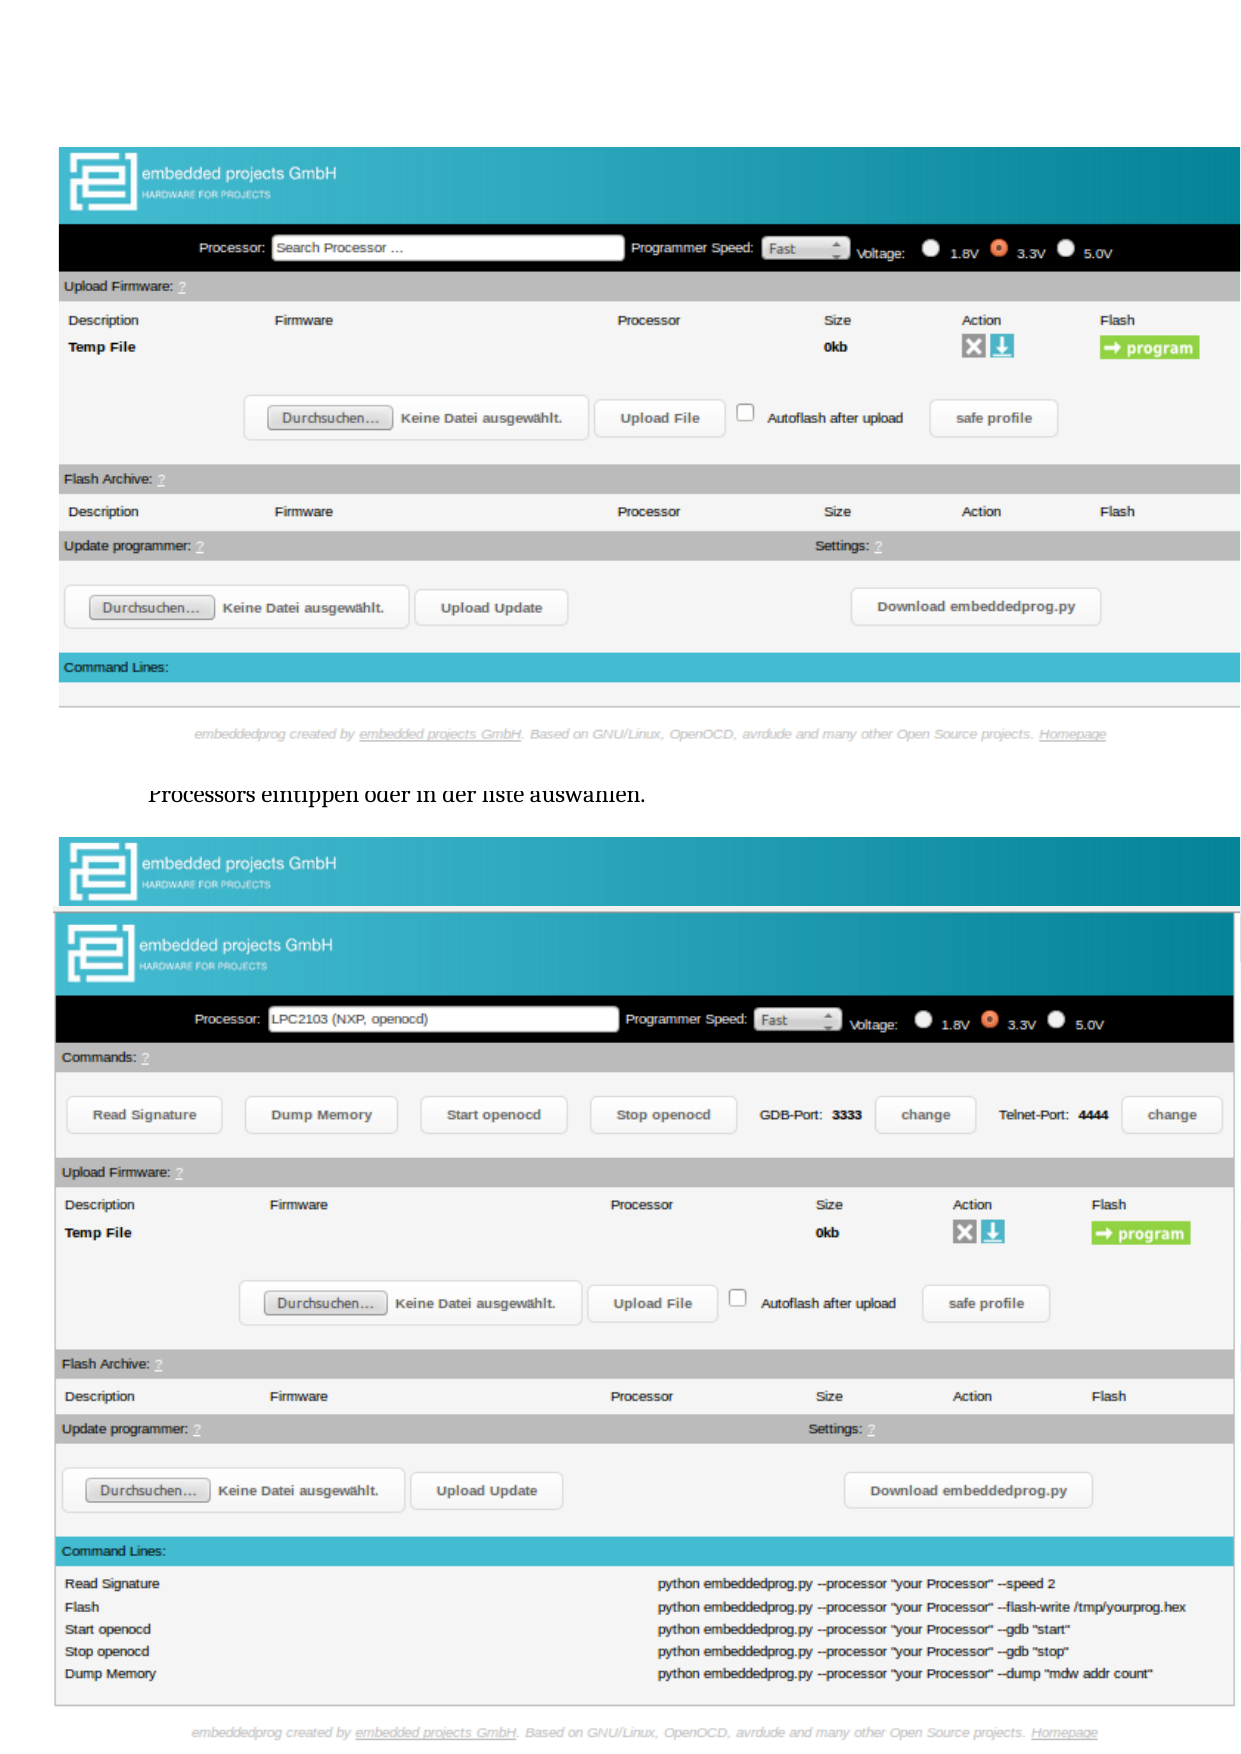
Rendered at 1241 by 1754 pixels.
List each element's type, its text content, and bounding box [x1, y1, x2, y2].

picture [58, 147, 1240, 791]
picture [53, 837, 1240, 1754]
text Sobald ihr in das „Search Processor ...“ feld klickt, könnt ihr den Namen des gewünschten Processors eintippen oder in der liste auswählen. [148, 791, 1093, 809]
